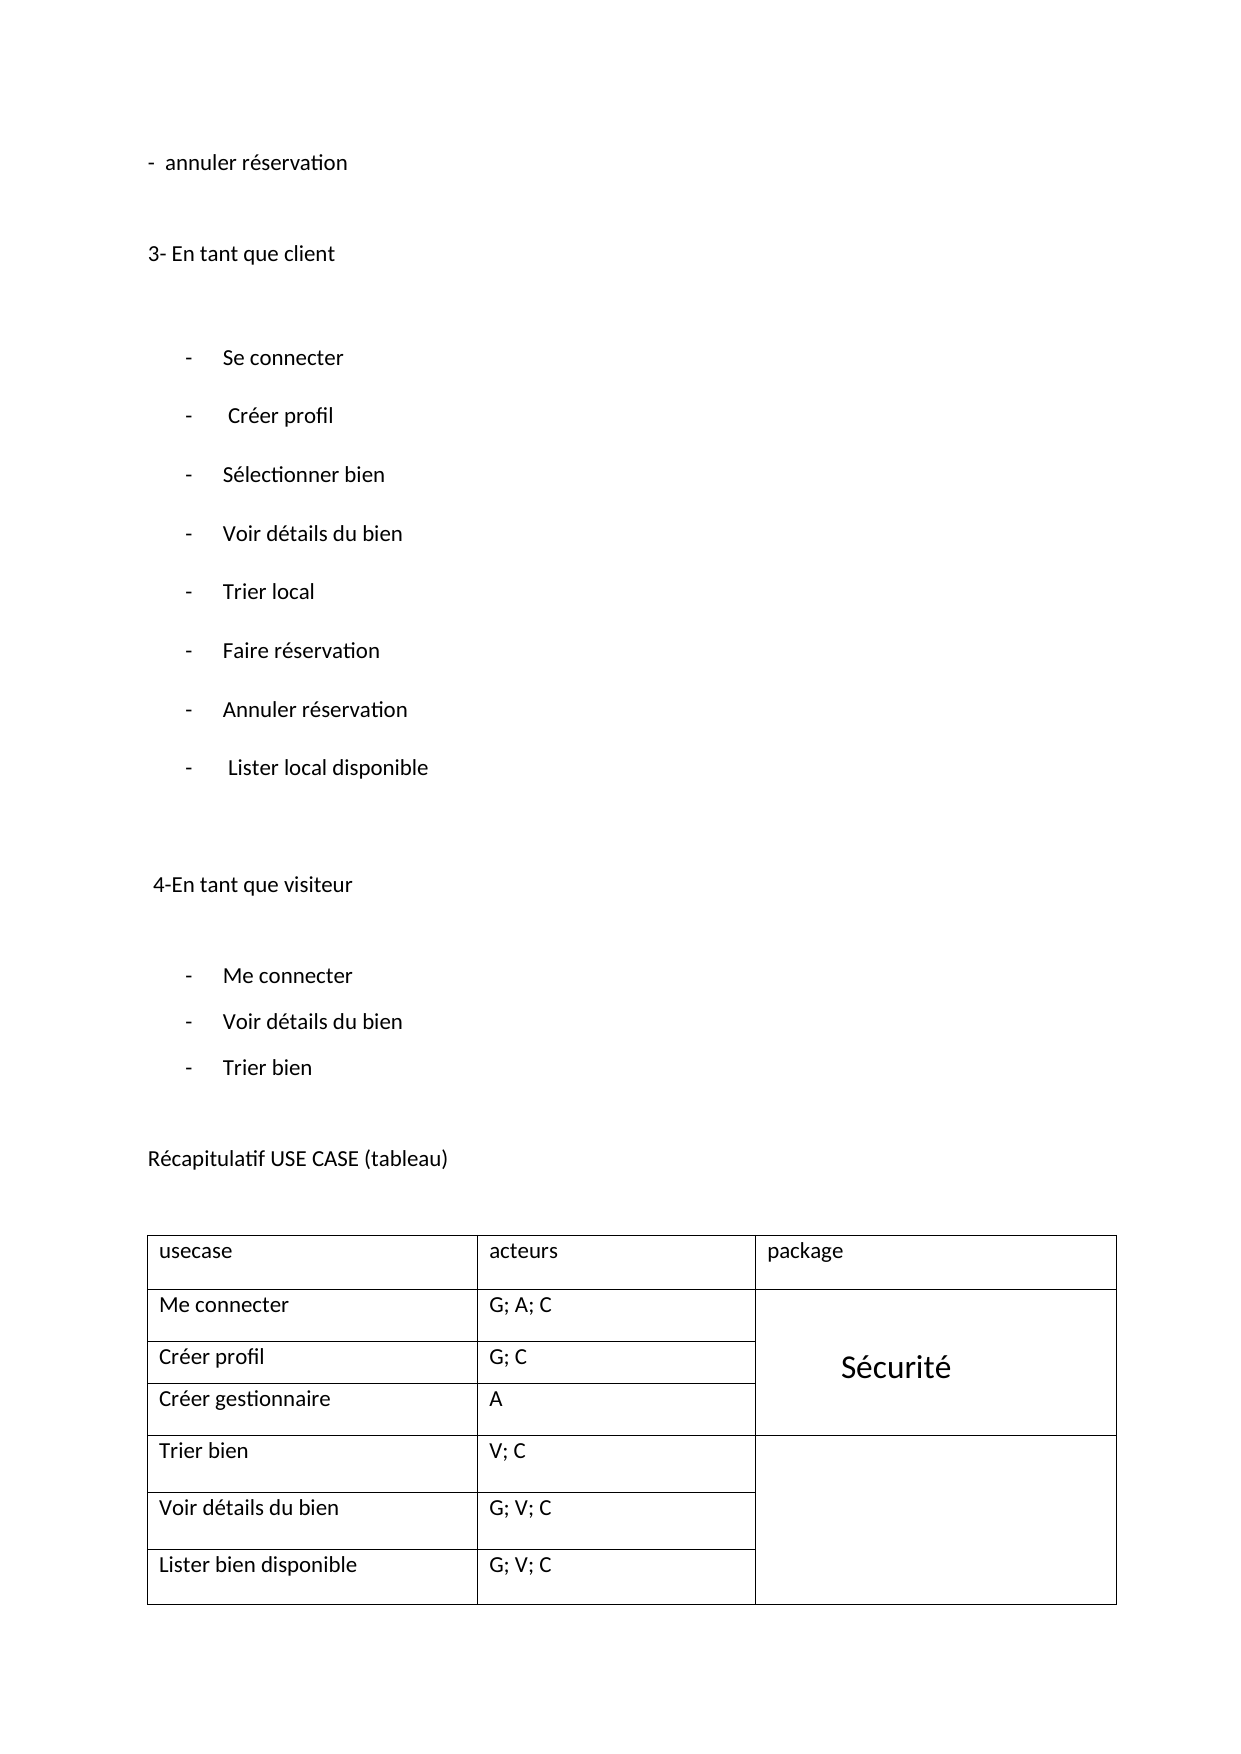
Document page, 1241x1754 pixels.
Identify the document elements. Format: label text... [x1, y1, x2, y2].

table_cell Créer profil [148, 1342, 477, 1383]
table_header usecase [148, 1236, 477, 1289]
table_cell G; A; C [478, 1290, 755, 1341]
text - annuler réservation [148, 148, 1093, 176]
list Voir détails du bien [185, 1007, 1093, 1035]
table_cell G; V; C [478, 1550, 755, 1603]
list Me connecter [185, 962, 1093, 990]
list Lister local disponible [185, 753, 1093, 781]
list Créer profil [185, 401, 1093, 429]
text Récapitulatif USE CASE (tableau) [148, 1144, 1093, 1172]
table_cell Me connecter [148, 1290, 477, 1341]
list Trier local [185, 577, 1093, 605]
table_cell Créer gestionnaire [148, 1384, 477, 1435]
text 4-En tant que visiteur [148, 871, 1093, 899]
list Annuler réservation [185, 695, 1093, 723]
list Faire réservation [185, 636, 1093, 664]
table_cell Trier bien [148, 1436, 477, 1492]
table_cell A [478, 1384, 755, 1435]
list Sélectionner bien [185, 460, 1093, 488]
table_cell Voir détails du bien [148, 1493, 477, 1549]
table_header acteurs [478, 1236, 755, 1289]
table_cell G; C [478, 1342, 755, 1383]
text 3- En tant que client [148, 239, 1093, 267]
table_cell Sécurité [756, 1290, 1116, 1435]
table_cell [756, 1436, 1116, 1603]
list Trier bien [185, 1053, 1093, 1081]
table_cell G; V; C [478, 1493, 755, 1549]
list Se connecter [185, 343, 1093, 371]
table_cell V; C [478, 1436, 755, 1492]
list Voir détails du bien [185, 519, 1093, 547]
table_header package [756, 1236, 1116, 1289]
table_cell Lister bien disponible [148, 1550, 477, 1603]
